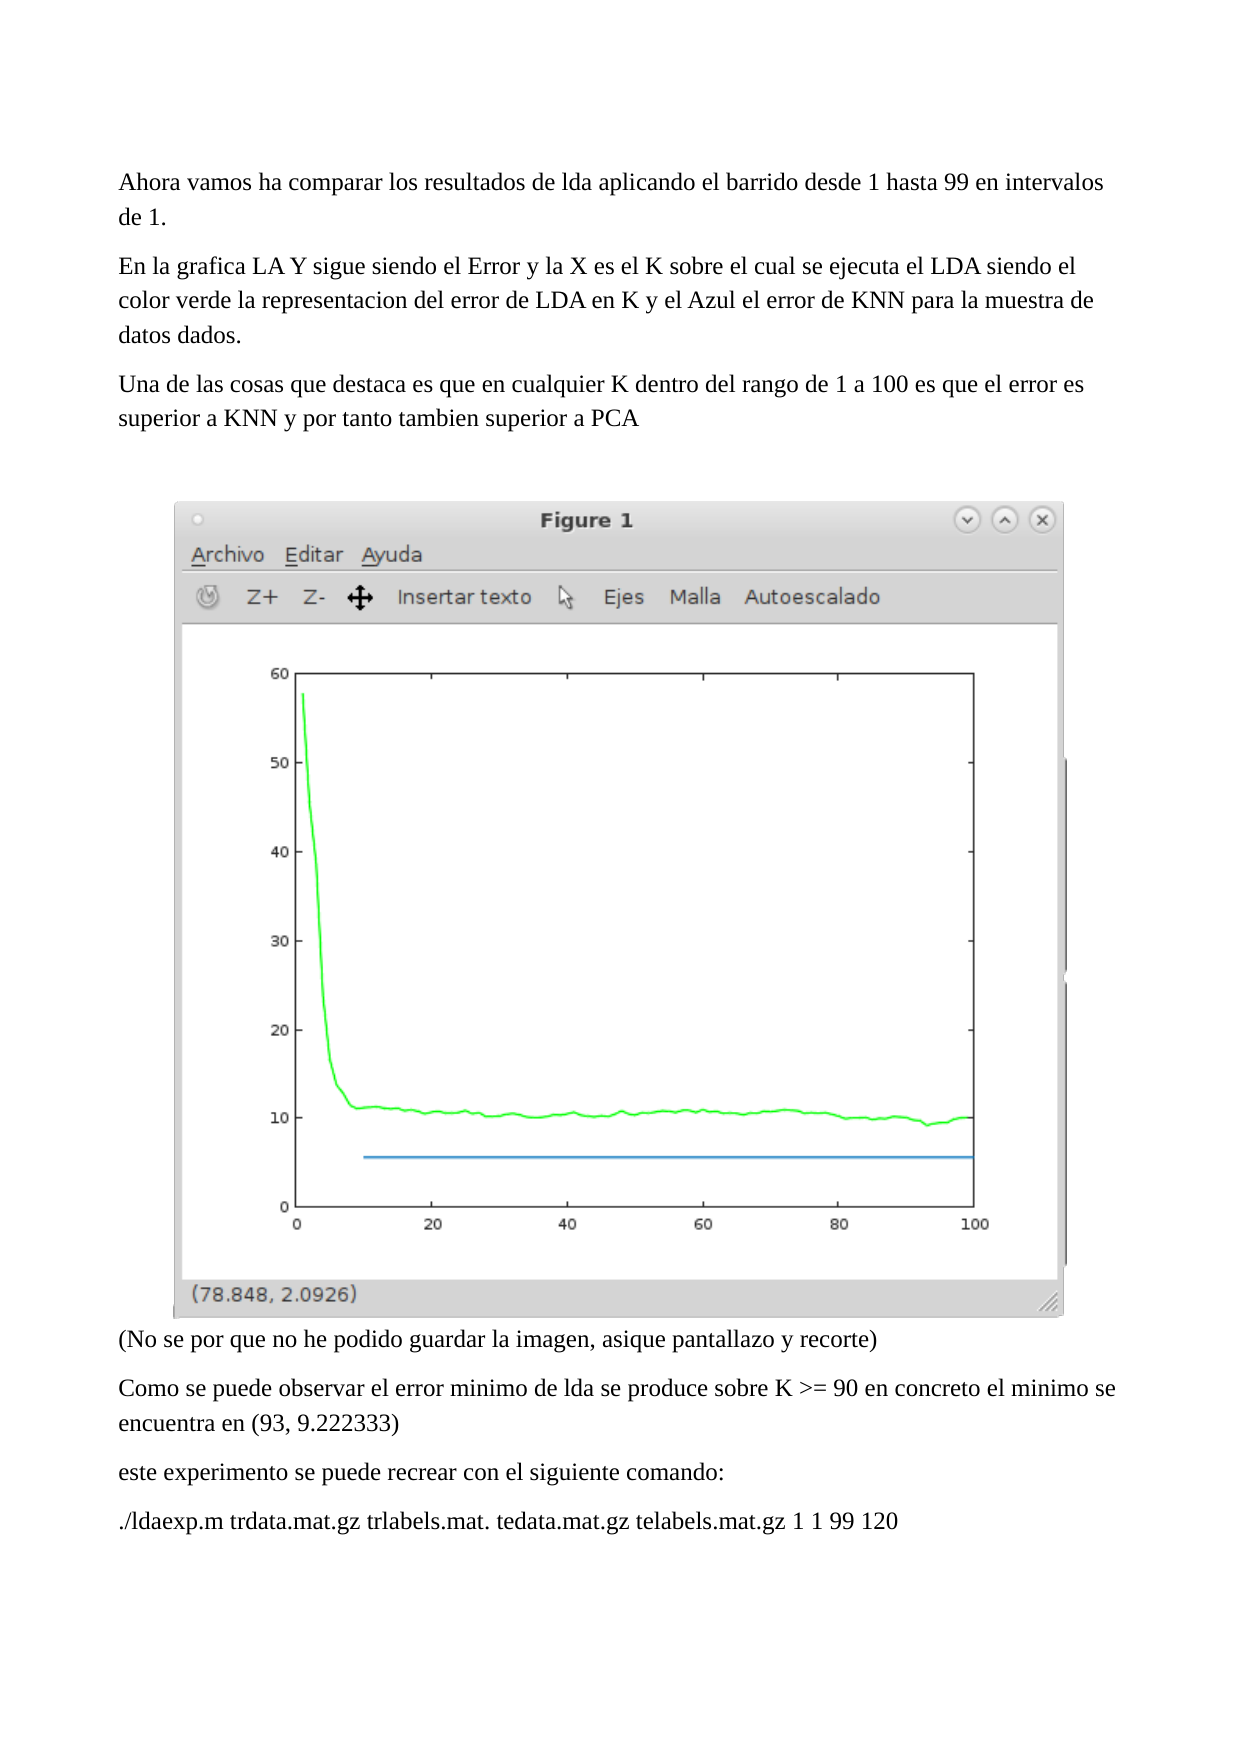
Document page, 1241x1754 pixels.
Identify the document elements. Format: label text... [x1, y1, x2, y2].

text Ahora vamos ha comparar los resultados de lda aplicando el barrido desde 1 hasta 99 en intervalos de 1. [118, 167, 1122, 230]
picture [173, 501, 1067, 1319]
text (No se por que no he podido guardar la imagen, asique pantallazo y recorte) [118, 501, 1122, 1353]
text este experimento se puede recrear con el siguiente comando: [118, 1457, 1122, 1486]
text En la grafica LA Y sigue siendo el Error y la X es el K sobre el cual se ejecuta el LDA siendo el color verde la representacion del error de LDA en K y el Azul el error de KNN para la muestra de datos dados. [118, 251, 1122, 348]
text Como se puede observar el error minimo de lda se produce sobre K >= 90 en concreto el minimo se encuentra en (93, 9.222333) [118, 1373, 1122, 1437]
text ./ldaexp.m trdata.mat.gz trlabels.mat. tedata.mat.gz telabels.mat.gz 1 1 99 120 [118, 1506, 1122, 1535]
text Una de las cosas que destaca es que en cualquier K dentro del rango de 1 a 100 es que el error es superior a KNN y por tanto tambien superior a PCA [118, 369, 1122, 432]
